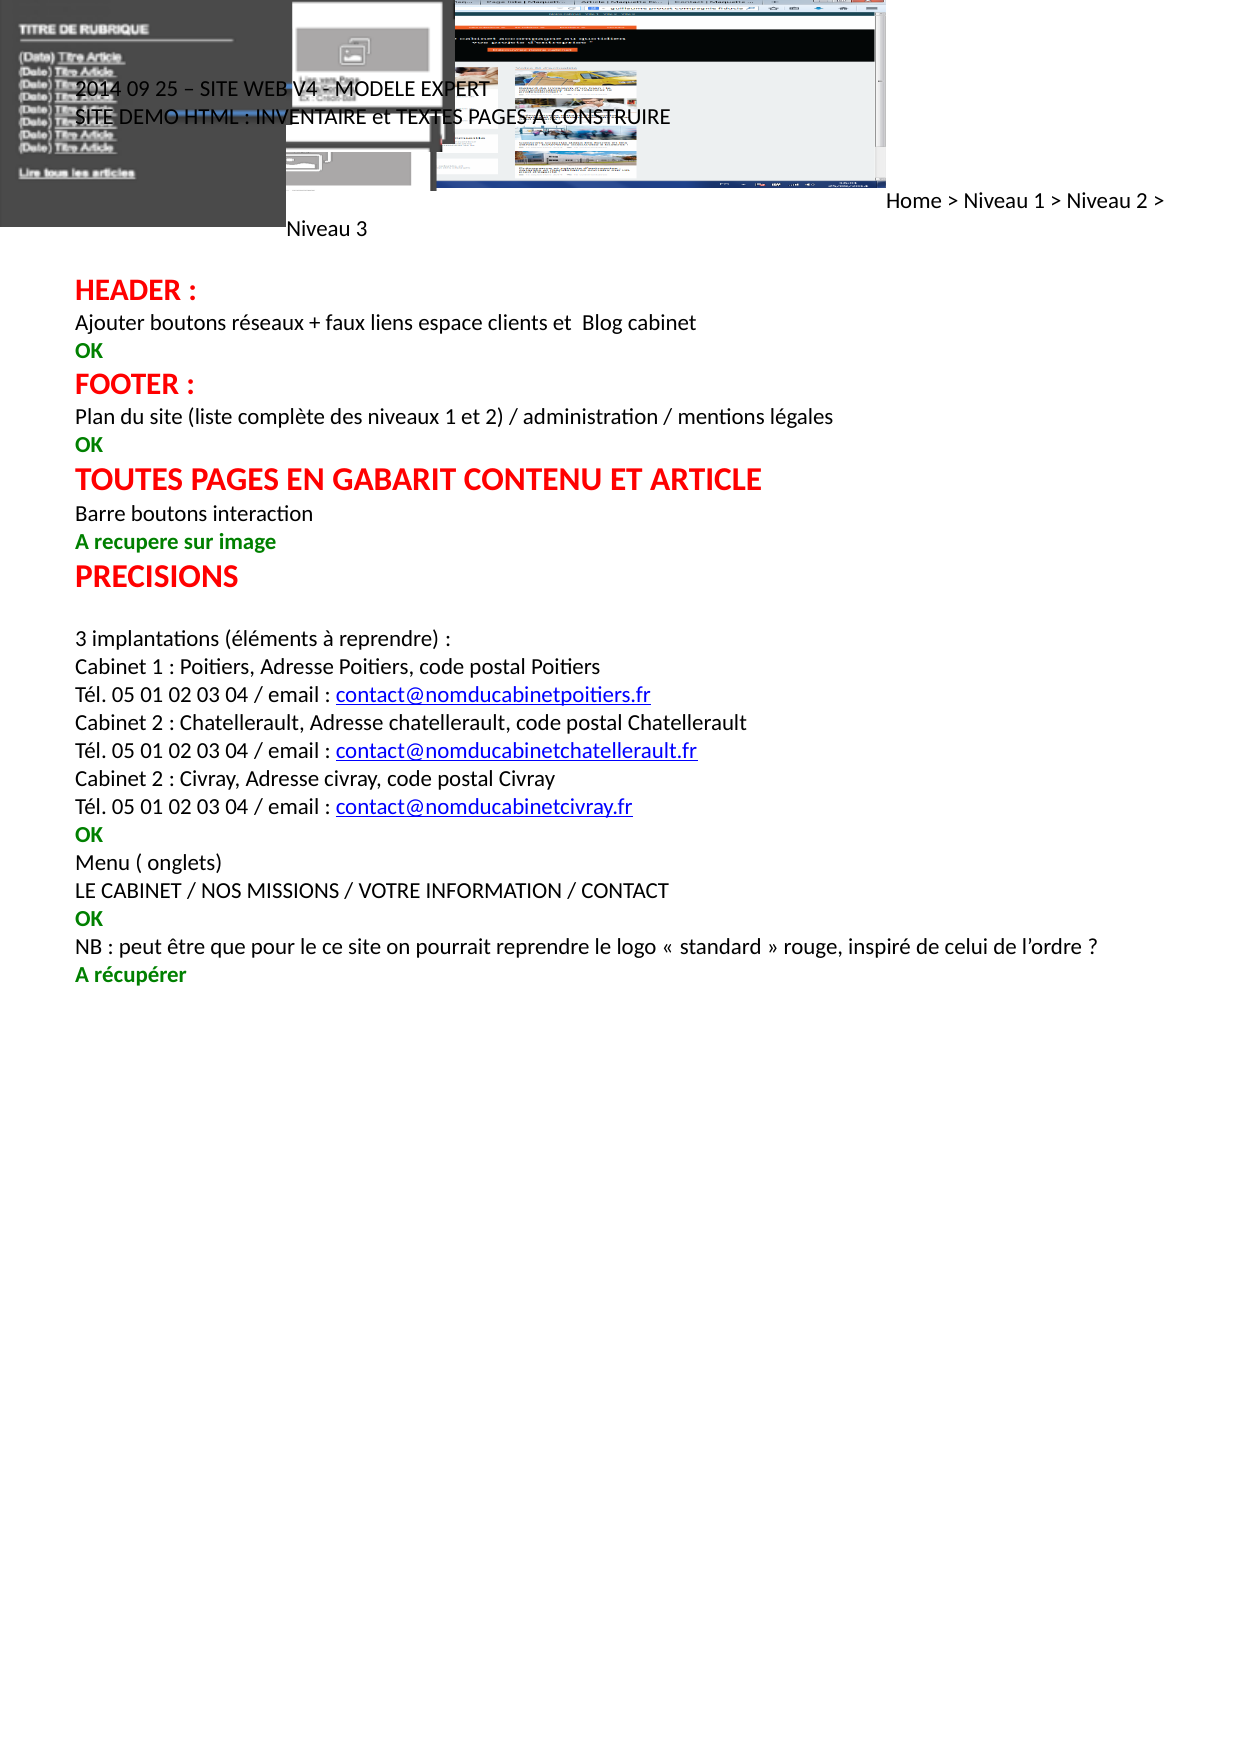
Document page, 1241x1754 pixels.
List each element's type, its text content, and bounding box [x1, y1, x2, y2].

text Tél. 05 01 02 03 04 / email : contact@nomducabinetcivray.fr [75, 792, 1165, 820]
text LE CABINET / NOS MISSIONS / VOTRE INFORMATION / CONTACT [75, 876, 1165, 904]
text A récupérer [75, 960, 1165, 988]
text A recupere sur image [75, 527, 1165, 555]
text PRECISIONS [75, 555, 1165, 596]
text Tél. 05 01 02 03 04 / email : contact@nomducabinetchatellerault.fr [75, 736, 1165, 764]
text OK [75, 430, 1165, 458]
text Ajouter boutons réseaux + faux liens espace clients et Blog cabinet OK [75, 308, 1165, 364]
text OK [75, 820, 1165, 848]
text Home > Niveau 1 > Niveau 2 > Niveau 3 [75, 186, 1165, 242]
text Cabinet 2 : Chatellerault, Adresse chatellerault, code postal Chatellerault [75, 708, 1165, 736]
text HEADER : [75, 270, 1165, 308]
text FOOTER : [75, 364, 1165, 402]
text Cabinet 2 : Civray, Adresse civray, code postal Civray [75, 764, 1165, 792]
text Tél. 05 01 02 03 04 / email : contact@nomducabinetpoitiers.fr [75, 680, 1165, 708]
text TOUTES PAGES EN GABARIT CONTENU ET ARTICLE [75, 458, 1165, 499]
text Menu ( onglets) [75, 848, 1165, 876]
picture [437, 0, 886, 188]
text Cabinet 1 : Poitiers, Adresse Poitiers, code postal Poitiers [75, 652, 1165, 680]
text 3 implantations (éléments à reprendre) : [75, 624, 1165, 652]
text Plan du site (liste complète des niveaux 1 et 2) / administration / mentions légales [75, 402, 1165, 430]
text NB : peut être que pour le ce site on pourrait reprendre le logo « standard » rouge, inspiré de celui de l’ordre ? [75, 932, 1165, 960]
text Barre boutons interaction [75, 499, 1165, 527]
text OK [75, 904, 1165, 932]
